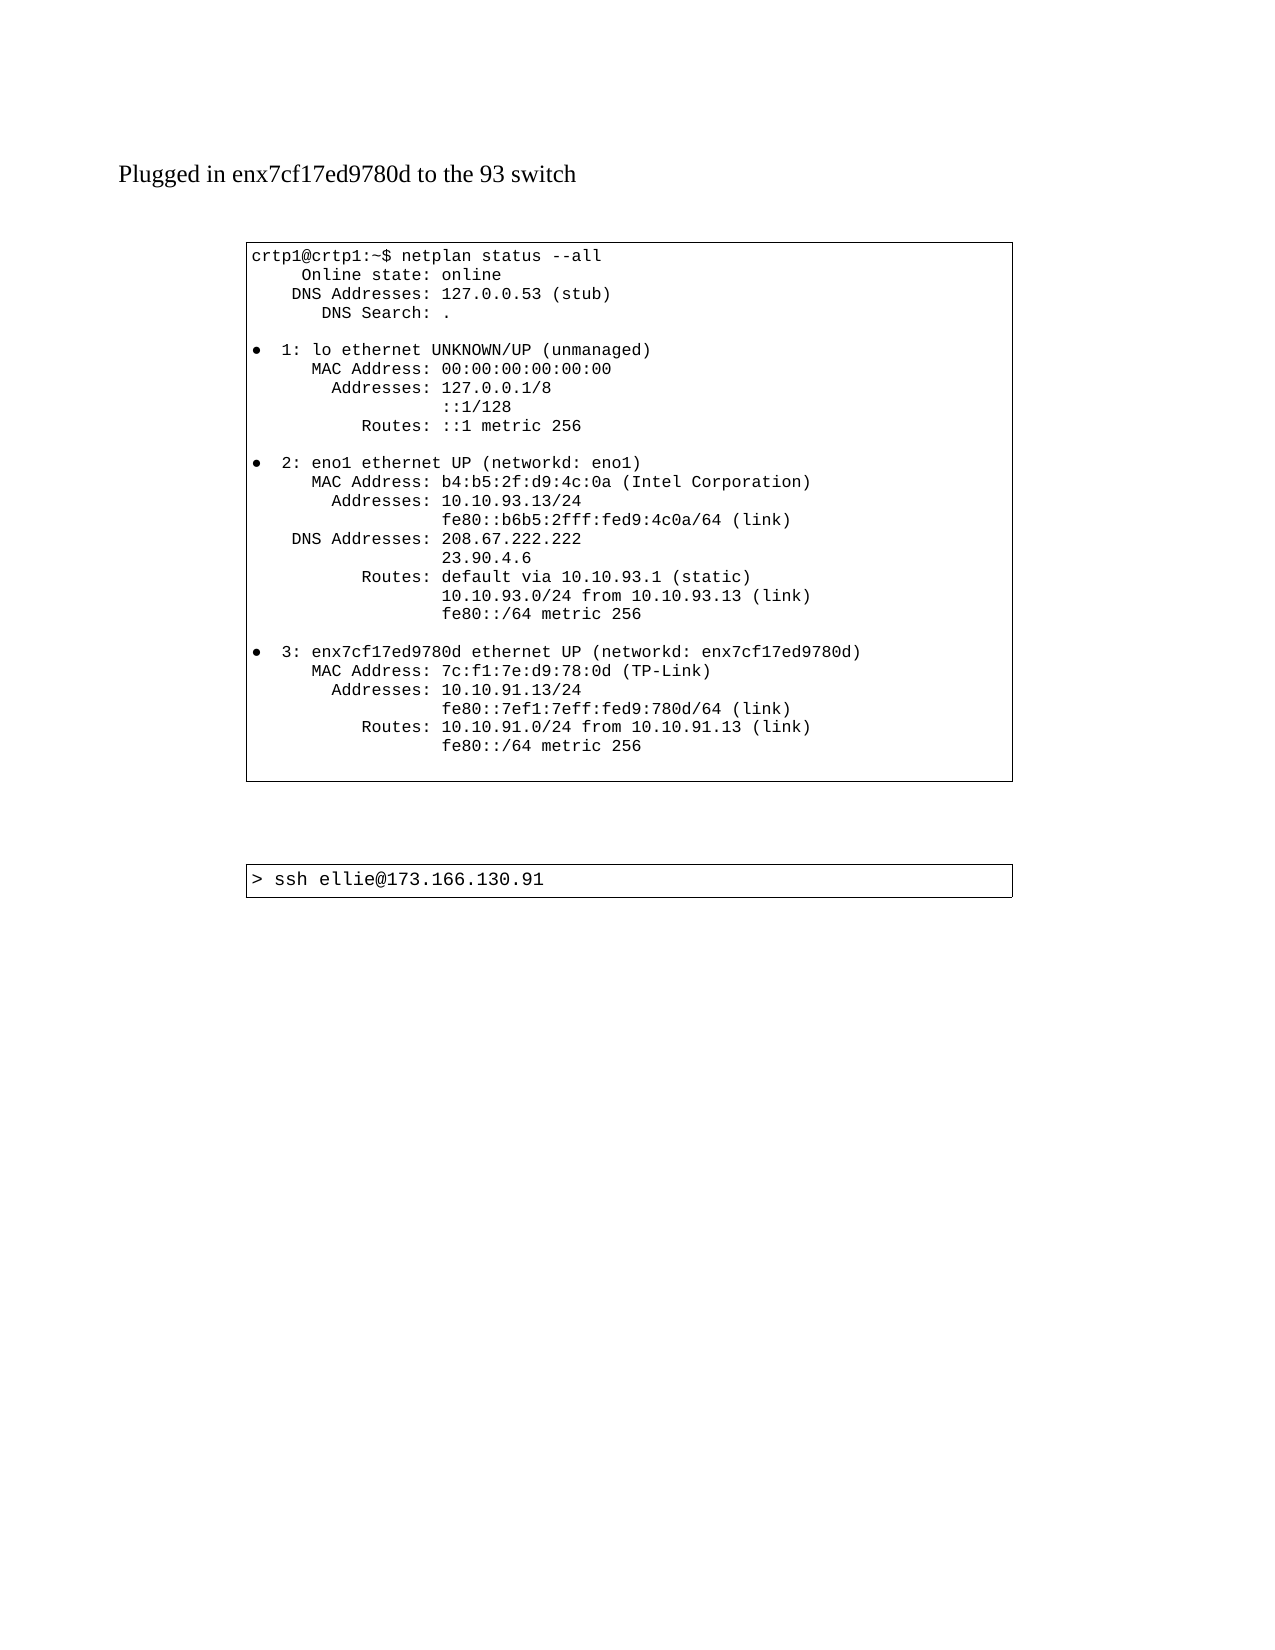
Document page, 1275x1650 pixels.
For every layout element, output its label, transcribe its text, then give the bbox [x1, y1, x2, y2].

text Plugged in enx7cf17ed9780d to the 93 switch [118, 159, 1157, 188]
table_header crtp1@crtp1:~$ netplan status --all Online state: online DNS Addresses: 127.0.0.53 (stub) DNS Search: . ● 1: lo ethernet UNKNOWN/UP (unmanaged) MAC Address: 00:00:00:00:00:00 Addresses: 127.0.0.1/8 ::1/128 Routes: ::1 metric 256 ● 2: eno1 ethernet UP (networkd: eno1) MAC Address: b4:b5:2f:d9:4c:0a (Intel Corporation) Addresses: 10.10.93.13/24 fe80::b6b5:2fff:fed9:4c0a/64 (link) DNS Addresses: 208.67.222.222 23.90.4.6 Routes: default via 10.10.93.1 (static) 10.10.93.0/24 from 10.10.93.13 (link) fe80::/64 metric 256 ● 3: enx7cf17ed9780d ethernet UP (networkd: enx7cf17ed9780d) MAC Address: 7c:f1:7e:d9:78:0d (TP-Link) Addresses: 10.10.91.13/24 fe80::7ef1:7eff:fed9:780d/64 (link) Routes: 10.10.91.0/24 from 10.10.91.13 (link) fe80::/64 metric 256 [247, 243, 1012, 781]
table_header > ssh ellie@173.166.130.91 [247, 865, 1012, 897]
